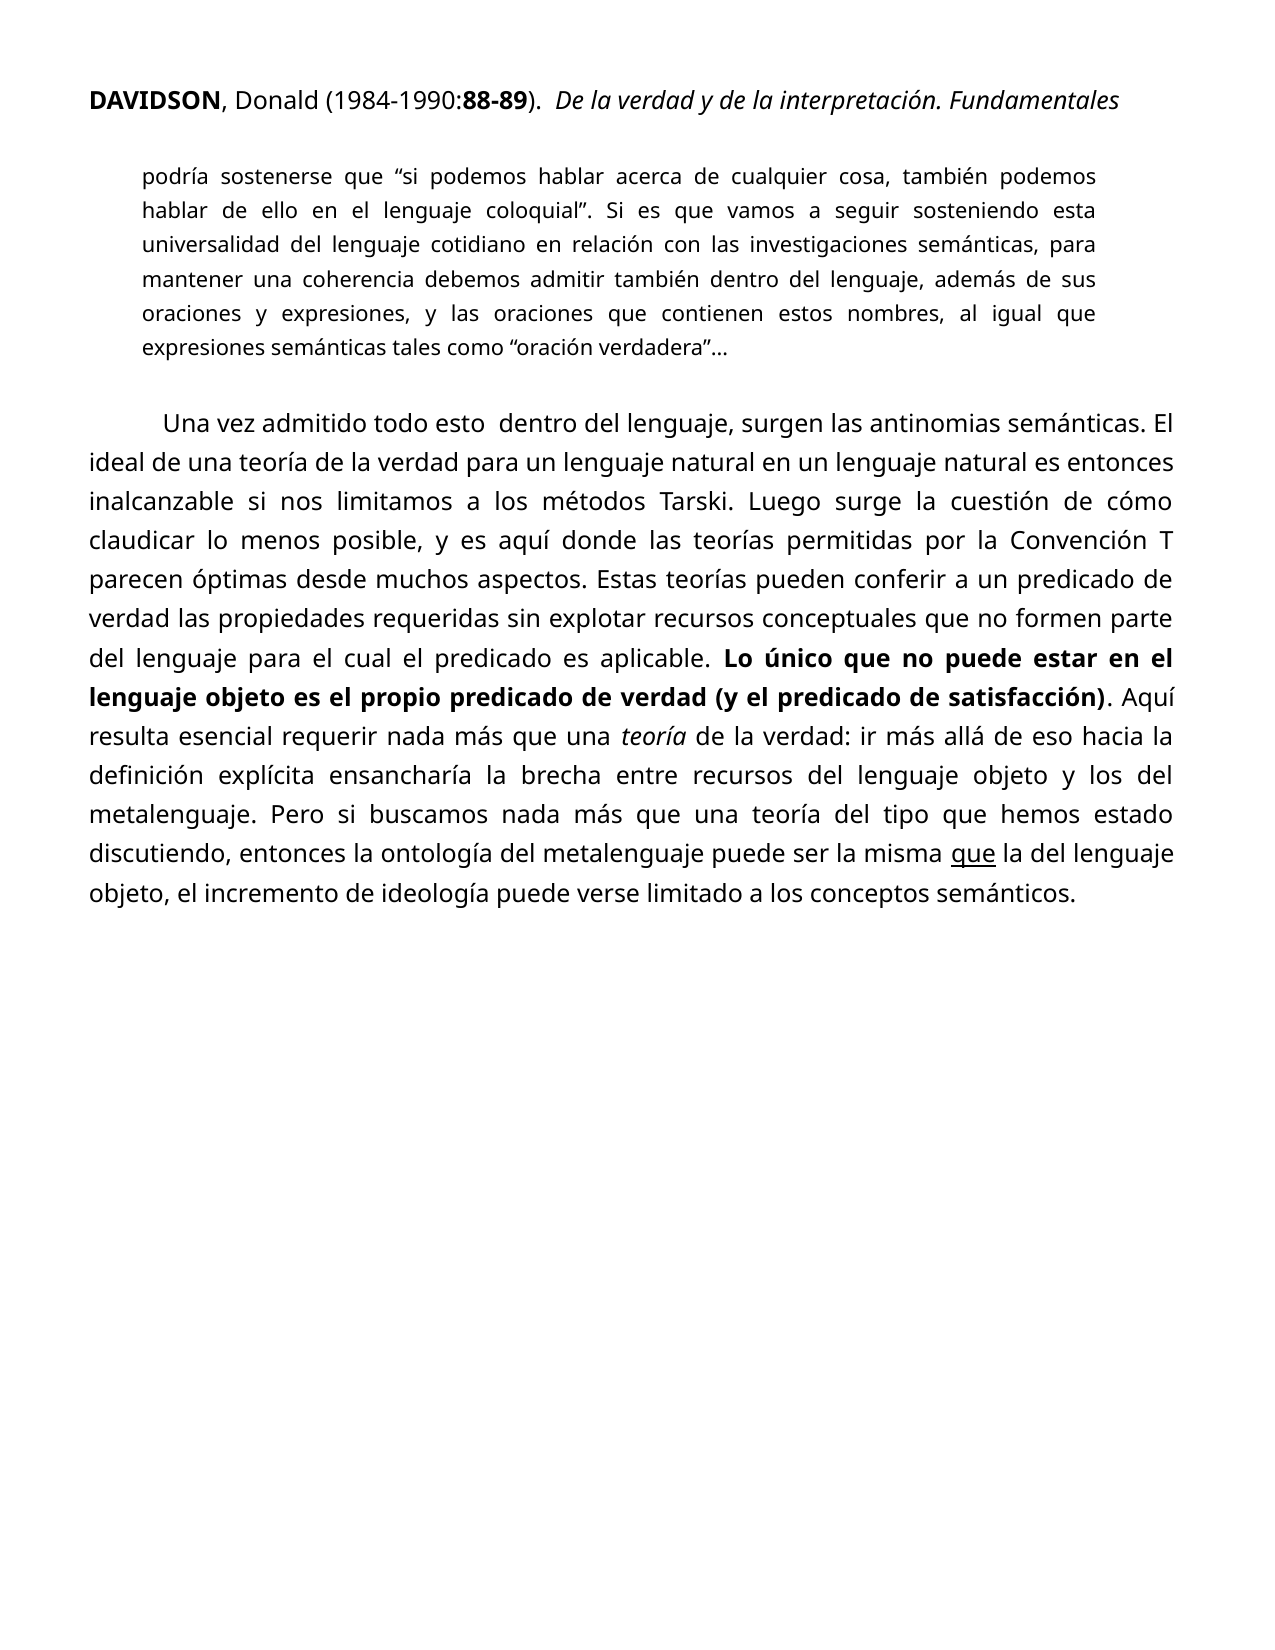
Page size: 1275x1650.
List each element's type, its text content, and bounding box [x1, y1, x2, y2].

text DAVIDSON, Donald (1984-1990:88-89). De la verdad y de la interpretación. Fundamentales [88, 83, 1174, 117]
text Una vez admitido todo esto dentro del lenguaje, surgen las antinomias semánticas. El ideal de una teoría de la verdad para un lenguaje natural en un lenguaje natural es entonces inalcanzable si nos limitamos a los métodos Tarski. Luego surge la cuestión de cómo claudicar lo menos posible, y es aquí donde las teorías permitidas por la Convención T parecen óptimas desde muchos aspectos. Estas teorías pueden conferir a un predicado de verdad las propiedades requeridas sin explotar recursos conceptuales que no formen parte del lenguaje para el cual el predicado es aplicable. Lo único que no puede estar en el lenguaje objeto es el propio predicado de verdad (y el predicado de satisfacción). Aquí resulta esencial requerir nada más que una teoría de la verdad: ir más allá de eso hacia la definición explícita ensancharía la brecha entre recursos del lenguaje objeto y los del metalenguaje. Pero si buscamos nada más que una teoría del tipo que hemos estado discutiendo, entonces la ontología del metalenguaje puede ser la misma que la del lenguaje objeto, el incremento de ideología puede verse limitado a los conceptos semánticos. [88, 405, 1174, 909]
text podría sostenerse que “si podemos hablar acerca de cualquier cosa, también podemos hablar de ello en el lenguaje coloquial”. Si es que vamos a seguir sosteniendo esta universalidad del lenguaje cotidiano en relación con las investigaciones semánticas, para mantener una coherencia debemos admitir también dentro del lenguaje, además de sus oraciones y expresiones, y las oraciones que contienen estos nombres, al igual que expresiones semánticas tales como “oración verdadera”… [142, 161, 1098, 362]
